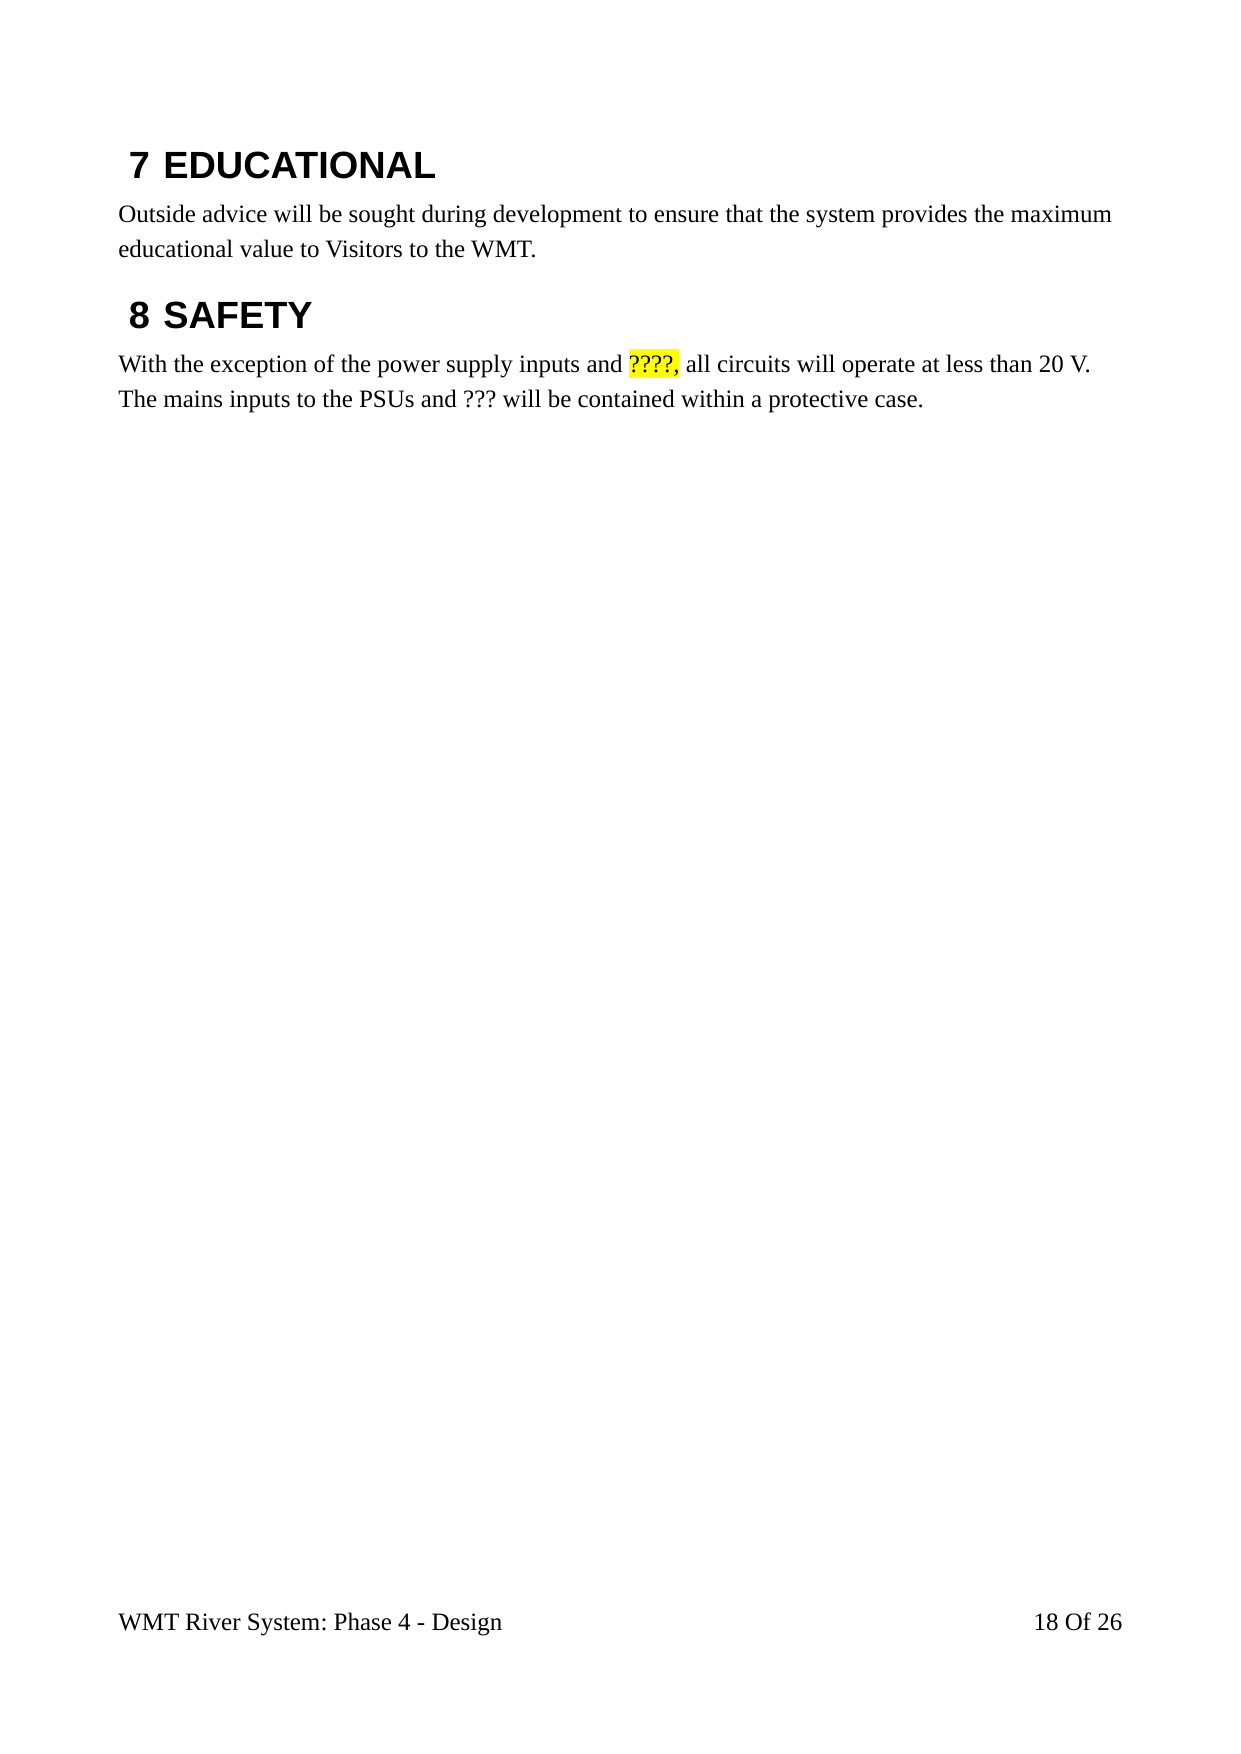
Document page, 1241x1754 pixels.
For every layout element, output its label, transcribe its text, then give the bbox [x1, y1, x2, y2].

subtitle SAFETY [118, 293, 1122, 337]
text Outside advice will be sought during development to ensure that the system provides the maximum educational value to Visitors to the WMT. [118, 199, 1122, 262]
subtitle EDUCATIONAL [118, 143, 1122, 187]
text With the exception of the power supply inputs and ????, all circuits will operate at less than 20 V. The mains inputs to the PSUs and ??? will be contained within a protective case. [118, 349, 1122, 413]
